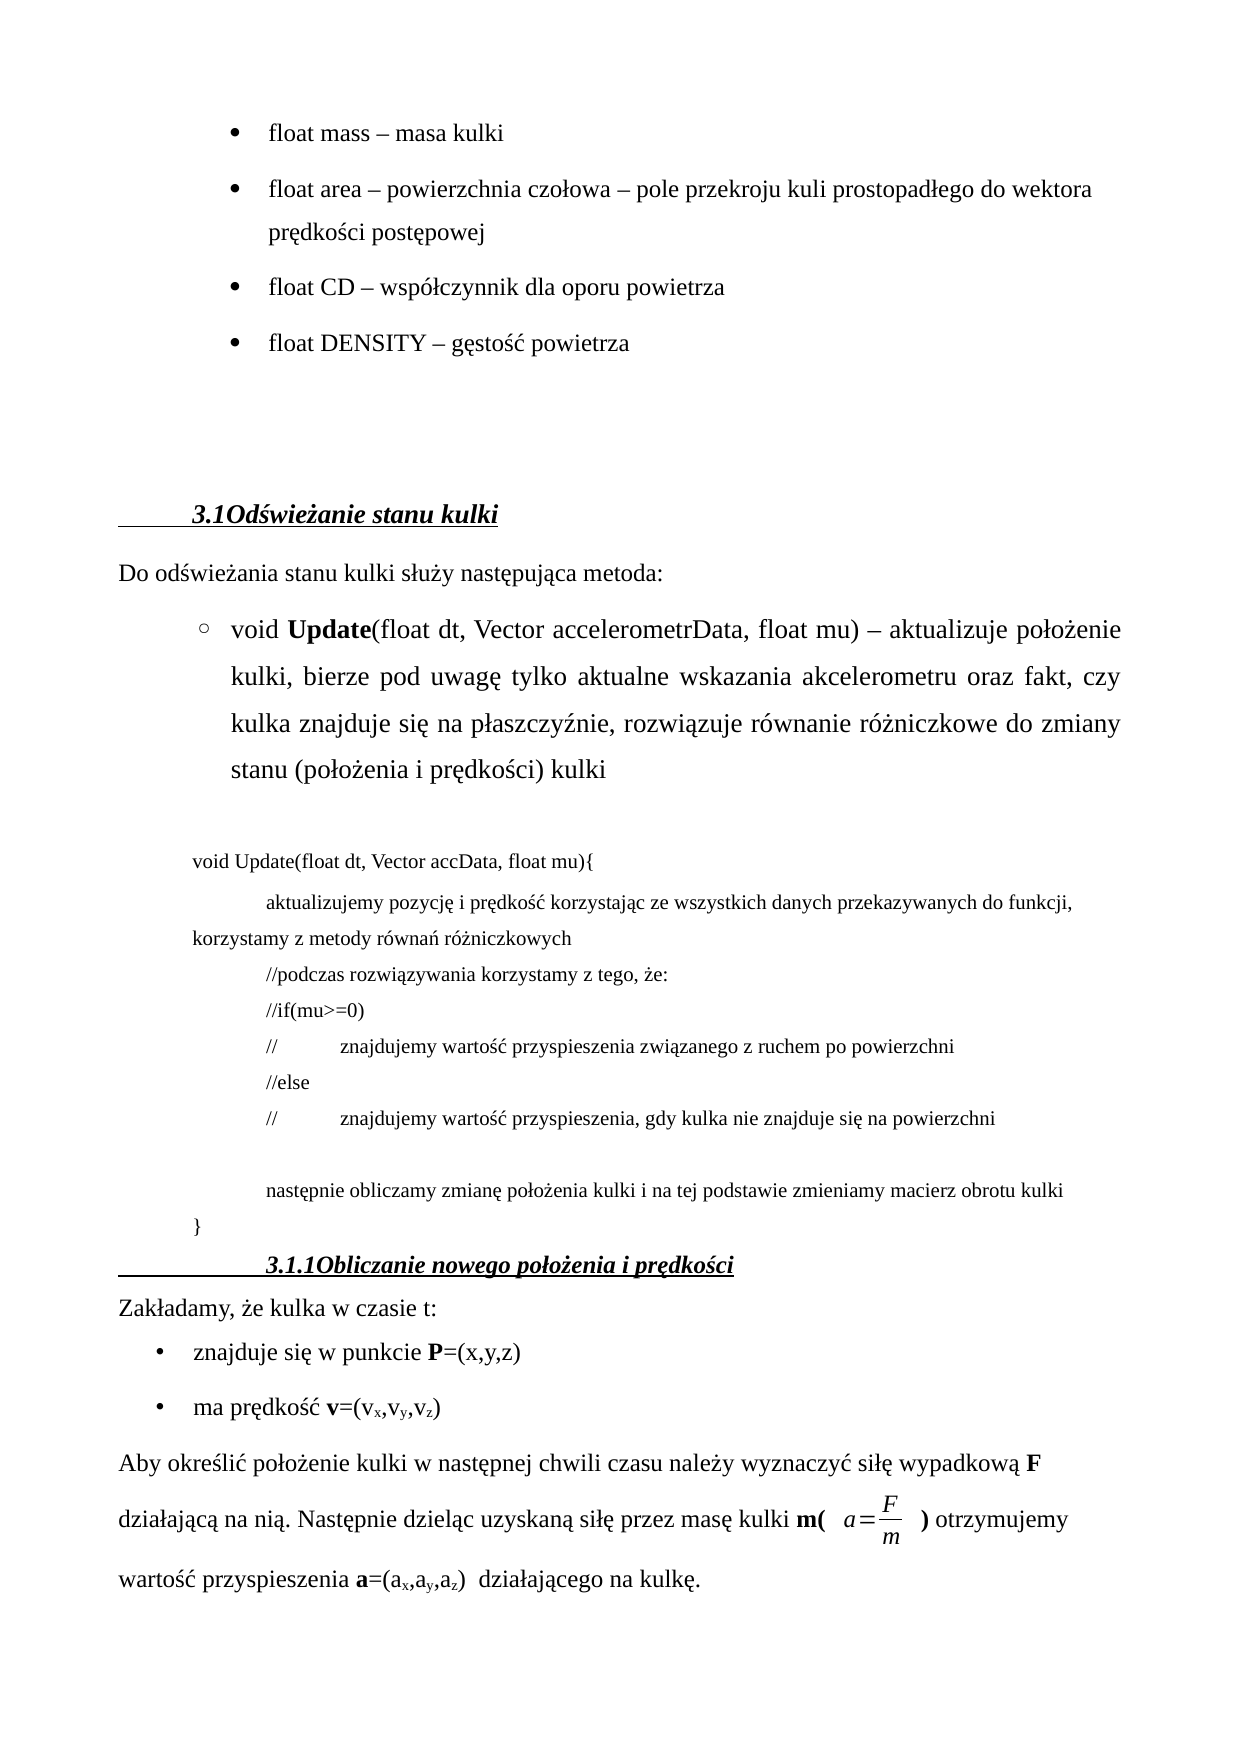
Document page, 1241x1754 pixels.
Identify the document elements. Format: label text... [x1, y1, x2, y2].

text 3.1Odświeżanie stanu kulki [118, 498, 1122, 530]
text // znajdujemy wartość przyspieszenia, gdy kulka nie znajduje się na powierzchni [118, 1106, 1122, 1130]
list znajduje się w punkcie P=(x,y,z) [156, 1337, 1122, 1365]
list float CD – współczynnik dla oporu powietrza [231, 272, 1122, 301]
text następnie obliczamy zmianę położenia kulki i na tej podstawie zmieniamy macierz obrotu kulki [118, 1178, 1122, 1202]
list float DENSITY – gęstość powietrza [231, 328, 1122, 357]
text aktualizujemy pozycję i prędkość korzystając ze wszystkich danych przekazywanych do funkcji, korzystamy z metody równań różniczkowych [118, 890, 1122, 950]
text //podczas rozwiązywania korzystamy z tego, że: [118, 962, 1122, 986]
text //if(mu>=0) // znajdujemy wartość przyspieszenia związanego z ruchem po powierzchni [118, 998, 1122, 1058]
text Aby określić położenie kulki w następnej chwili czasu należy wyznaczyć siłę wypadkową F działającą na nią. Następnie dzieląc uzyskaną siłę przez masę kulki m() otrzymujemy wartość przyspieszenia a=(ax,ay,az) działającego na kulkę. [118, 1448, 1122, 1593]
list ma prędkość v=(vx,vy,vz) [156, 1392, 1122, 1421]
text Do odświeżania stanu kulki służy następująca metoda: [118, 558, 1122, 586]
list float area – powierzchnia czołowa – pole przekroju kuli prostopadłego do wektora prędkości postępowej [231, 174, 1122, 246]
text Zakładamy, że kulka w czasie t: [118, 1293, 1122, 1322]
text 3.1.1Obliczanie nowego położenia i prędkości [118, 1250, 1122, 1279]
list float mass – masa kulki [231, 118, 1122, 147]
text } [118, 1214, 1122, 1238]
list void Update(float dt, Vector accelerometrData, float mu) – aktualizuje położenie kulki, bierze pod uwagę tylko aktualne wskazania akcelerometru oraz fakt, czy kulka znajduje się na płaszczyźnie, rozwiązuje równanie różniczkowe do zmiany stanu (położenia i prędkości) kulki [193, 613, 1122, 784]
text void Update(float dt, Vector accData, float mu){ [118, 843, 1122, 874]
text //else [118, 1070, 1122, 1094]
